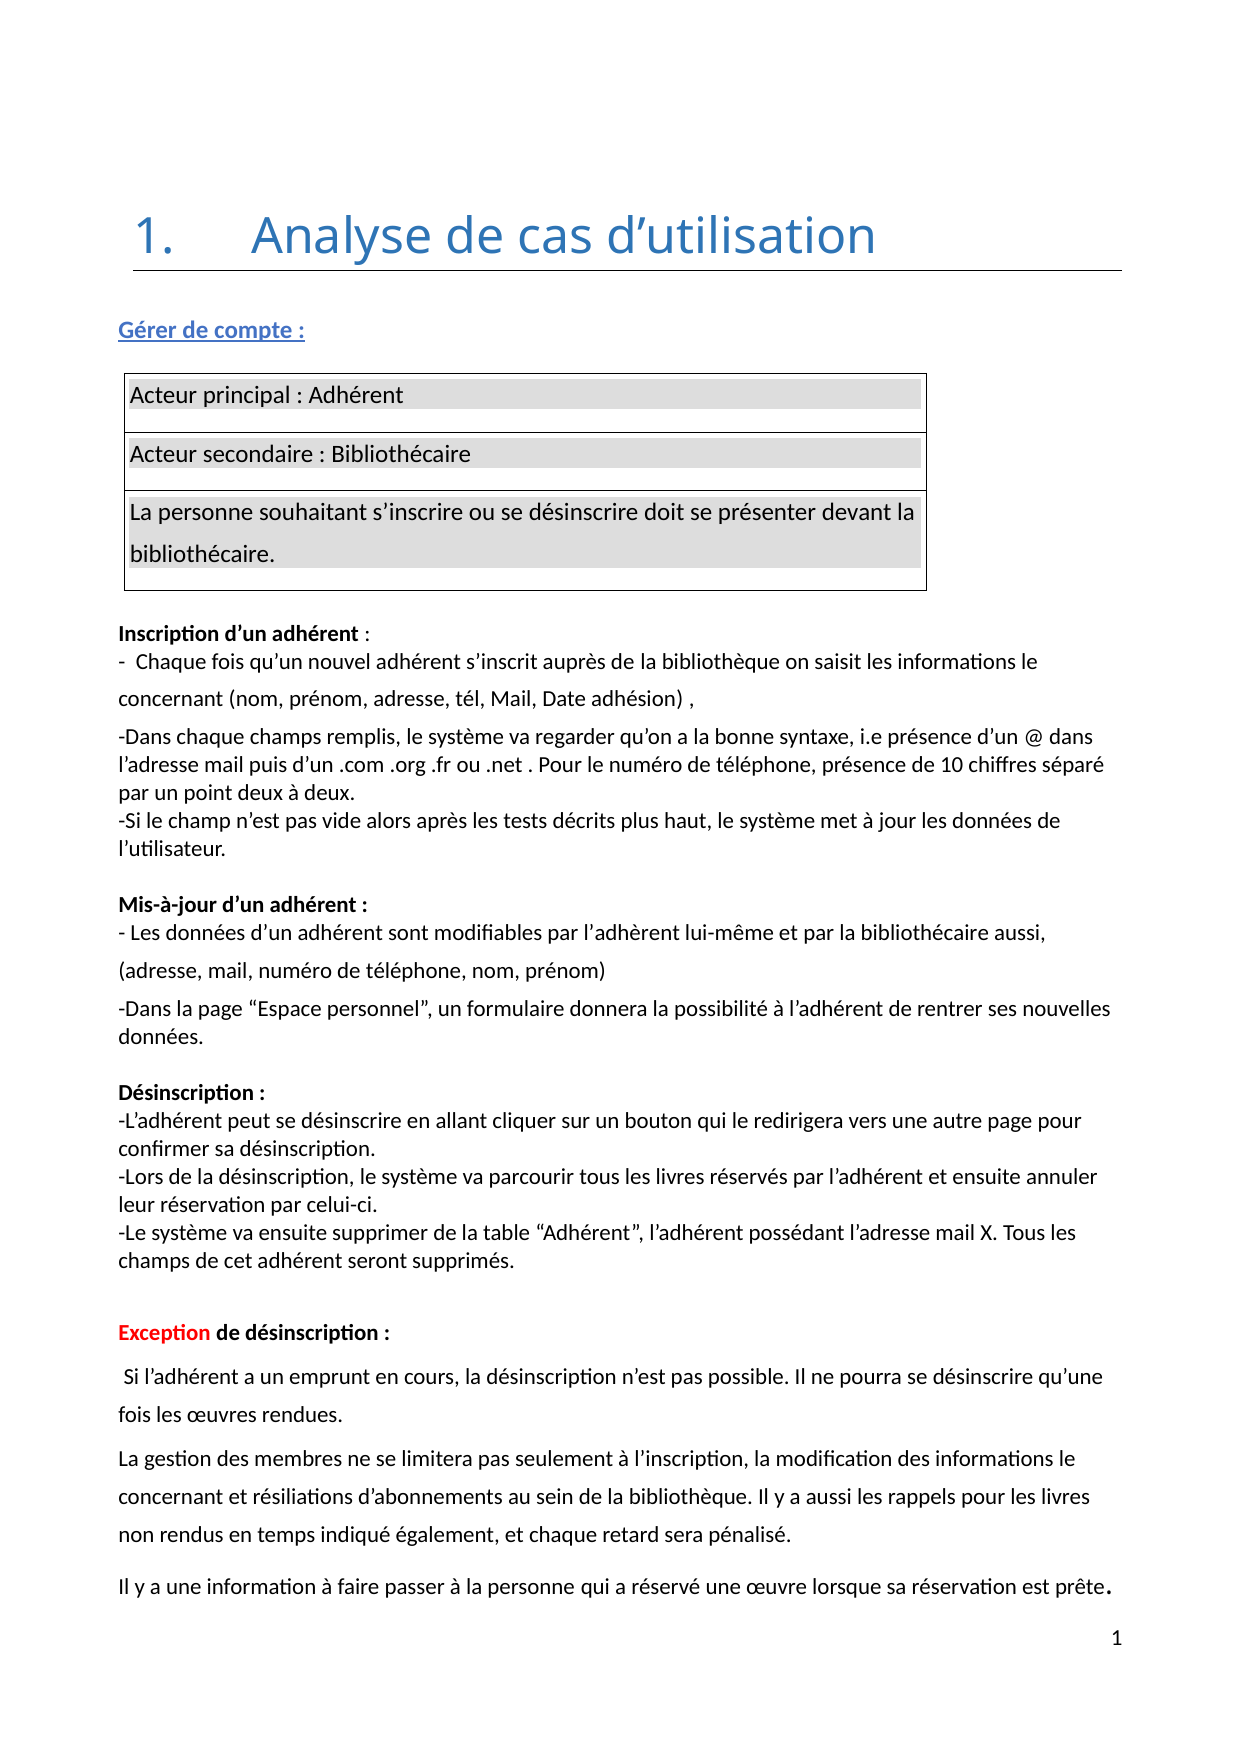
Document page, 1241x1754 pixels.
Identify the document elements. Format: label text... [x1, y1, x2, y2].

table_header Acteur principal : Adhérent [125, 374, 926, 432]
text -Lors de la désinscription, le système va parcourir tous les livres réservés par l’adhérent et ensuite annuler leur réservation par celui-ci. [118, 1162, 1122, 1218]
text Désinscription : [118, 1078, 1122, 1106]
text -Le système va ensuite supprimer de la table “Adhérent”, l’adhérent possédant l’adresse mail X. Tous les champs de cet adhérent seront supprimés. [118, 1218, 1122, 1274]
text - Chaque fois qu’un nouvel adhérent s’inscrit auprès de la bibliothèque on saisit les informations le concernant (nom, prénom, adresse, tél, Mail, Date adhésion) , [118, 647, 1122, 713]
text Si l’adhérent a un emprunt en cours, la désinscription n’est pas possible. Il ne pourra se désinscrire qu’une fois les œuvres rendues. [118, 1362, 1122, 1428]
text Inscription d’un adhérent : [118, 619, 1122, 647]
text - Les données d’un adhérent sont modifiables par l’adhèrent lui-même et par la bibliothécaire aussi, (adresse, mail, numéro de téléphone, nom, prénom) [118, 918, 1122, 984]
text -L’adhérent peut se désinscrire en allant cliquer sur un bouton qui le redirigera vers une autre page pour confirmer sa désinscription. [118, 1106, 1122, 1162]
text Il y a une information à faire passer à la personne qui a réservé une œuvre lorsque sa réservation est prête. [118, 1564, 1122, 1602]
table_cell Acteur secondaire : Bibliothécaire [125, 433, 926, 490]
text -Si le champ n’est pas vide alors après les tests décrits plus haut, le système met à jour les données de l’utilisateur. [118, 806, 1122, 862]
text Mis-à-jour d’un adhérent : [118, 891, 1122, 918]
text Exception de désinscription : [118, 1318, 1122, 1346]
text -Dans la page “Espace personnel”, un formulaire donnera la possibilité à l’adhérent de rentrer ses nouvelles données. [118, 994, 1122, 1050]
subtitle Analyse de cas d’utilisation [133, 200, 1122, 270]
text La gestion des membres ne se limitera pas seulement à l’inscription, la modification des informations le concernant et résiliations d’abonnements au sein de la bibliothèque. Il y a aussi les rappels pour les livres non rendus en temps indiqué également, et chaque retard sera pénalisé. [118, 1444, 1122, 1548]
text Gérer de compte : [118, 314, 1122, 345]
text -Dans chaque champs remplis, le système va regarder qu’on a la bonne syntaxe, i.e présence d’un @ dans l’adresse mail puis d’un .com .org .fr ou .net . Pour le numéro de téléphone, présence de 10 chiffres séparé par un point deux à deux. [118, 722, 1122, 806]
table_cell La personne souhaitant s’inscrire ou se désinscrire doit se présenter devant la bibliothécaire. [125, 491, 926, 590]
